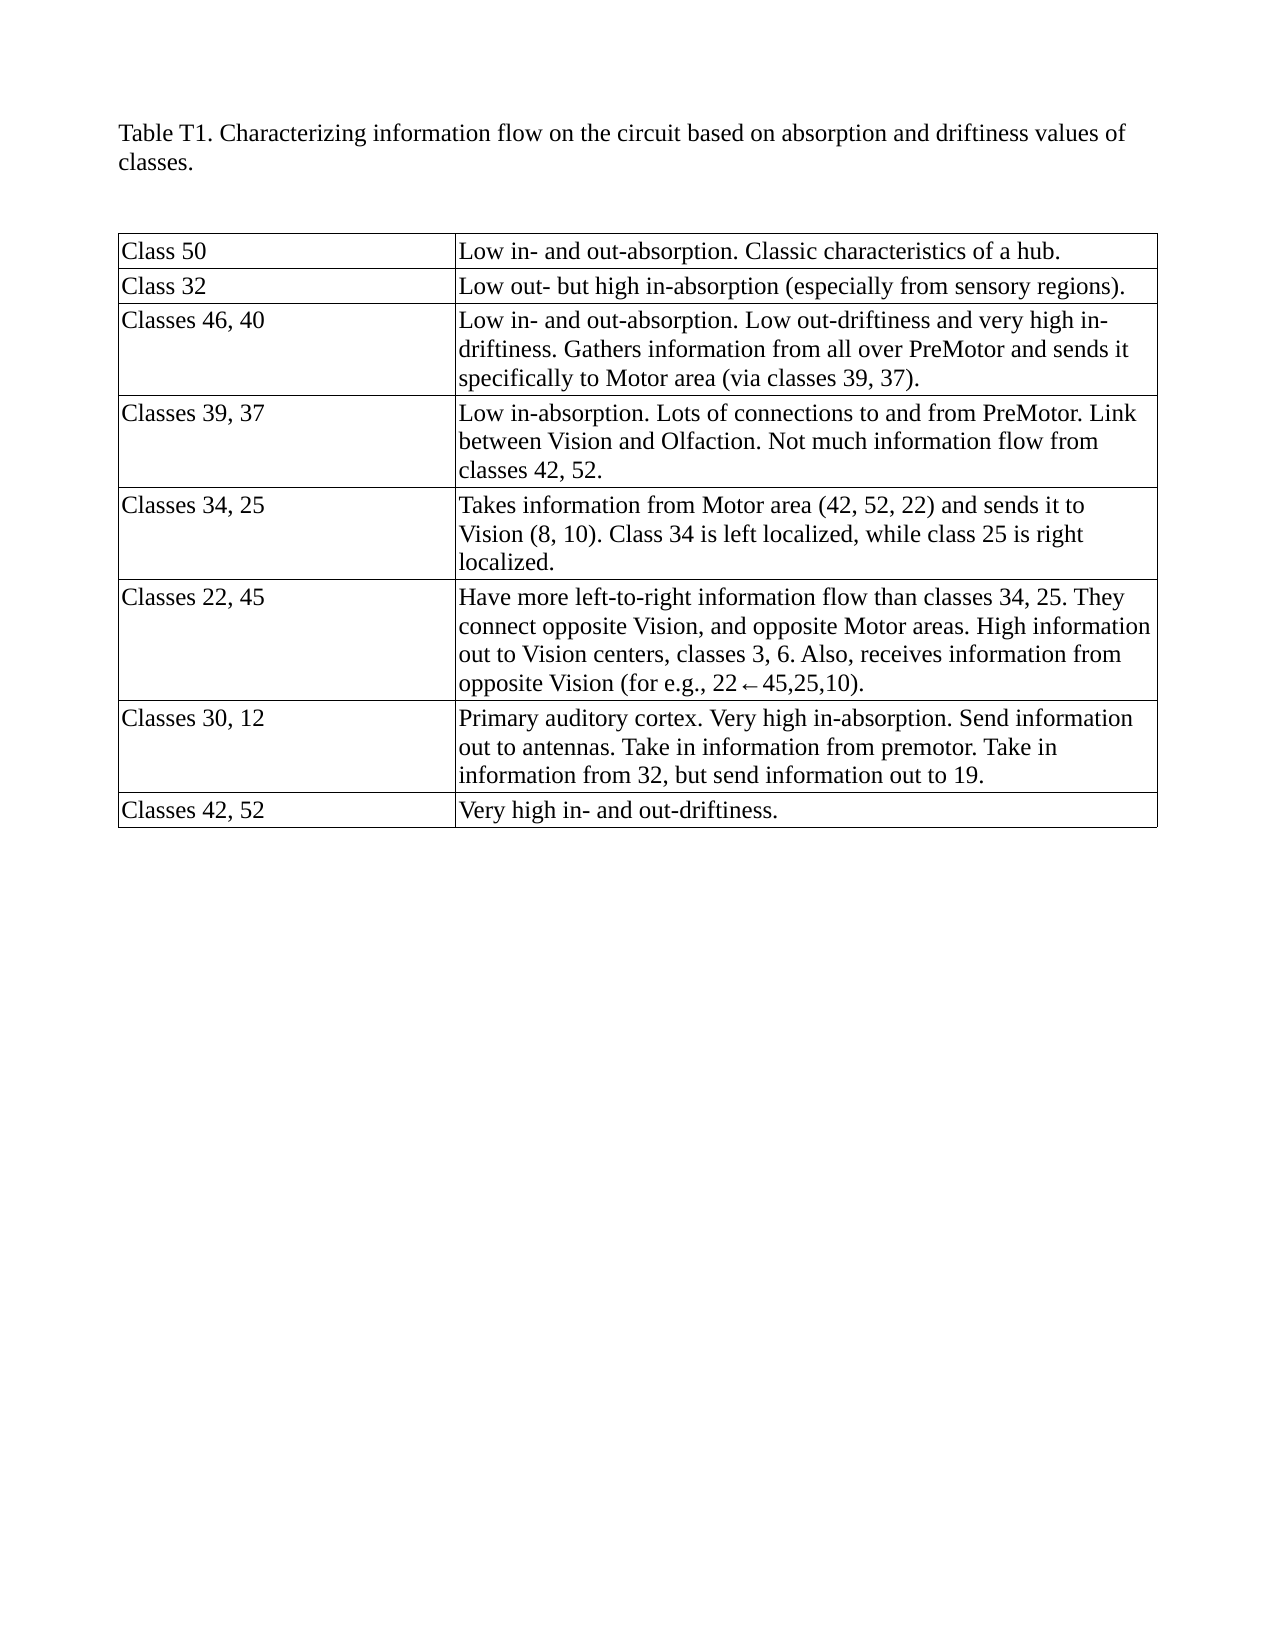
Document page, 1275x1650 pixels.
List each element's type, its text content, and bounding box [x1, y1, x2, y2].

table_cell Classes 39, 37 [119, 396, 455, 487]
table_cell Low in-absorption. Lots of connections to and from PreMotor. Link between Vision and Olfaction. Not much information flow from classes 42, 52. [456, 396, 1157, 487]
table_cell Classes 34, 25 [119, 488, 455, 579]
table_cell Classes 22, 45 [119, 580, 455, 700]
table_cell Primary auditory cortex. Very high in-absorption. Send information out to antennas. Take in information from premotor. Take in information from 32, but send information out to 19. [456, 701, 1157, 792]
table_cell Low in- and out-absorption. Low out-driftiness and very high in-driftiness. Gathers information from all over PreMotor and sends it specifically to Motor area (via classes 39, 37). [456, 304, 1157, 395]
table_cell Classes 42, 52 [119, 793, 455, 827]
table_cell Have more left-to-right information flow than classes 34, 25. They connect opposite Vision, and opposite Motor areas. High information out to Vision centers, classes 3, 6. Also, receives information from opposite Vision (for e.g., 22←45,25,10). [456, 580, 1157, 700]
table_cell Very high in- and out-driftiness. [456, 793, 1157, 827]
table_cell Class 32 [119, 269, 455, 302]
table_cell Takes information from Motor area (42, 52, 22) and sends it to Vision (8, 10). Class 34 is left localized, while class 25 is right localized. [456, 488, 1157, 579]
table_cell Classes 46, 40 [119, 304, 455, 395]
text Table T1. Characterizing information flow on the circuit based on absorption and driftiness values of classes. [118, 118, 1157, 176]
table_cell Low out- but high in-absorption (especially from sensory regions). [456, 269, 1157, 302]
table_header Low in- and out-absorption. Classic characteristics of a hub. [456, 234, 1157, 268]
table_cell Classes 30, 12 [119, 701, 455, 792]
table_header Class 50 [119, 234, 455, 268]
